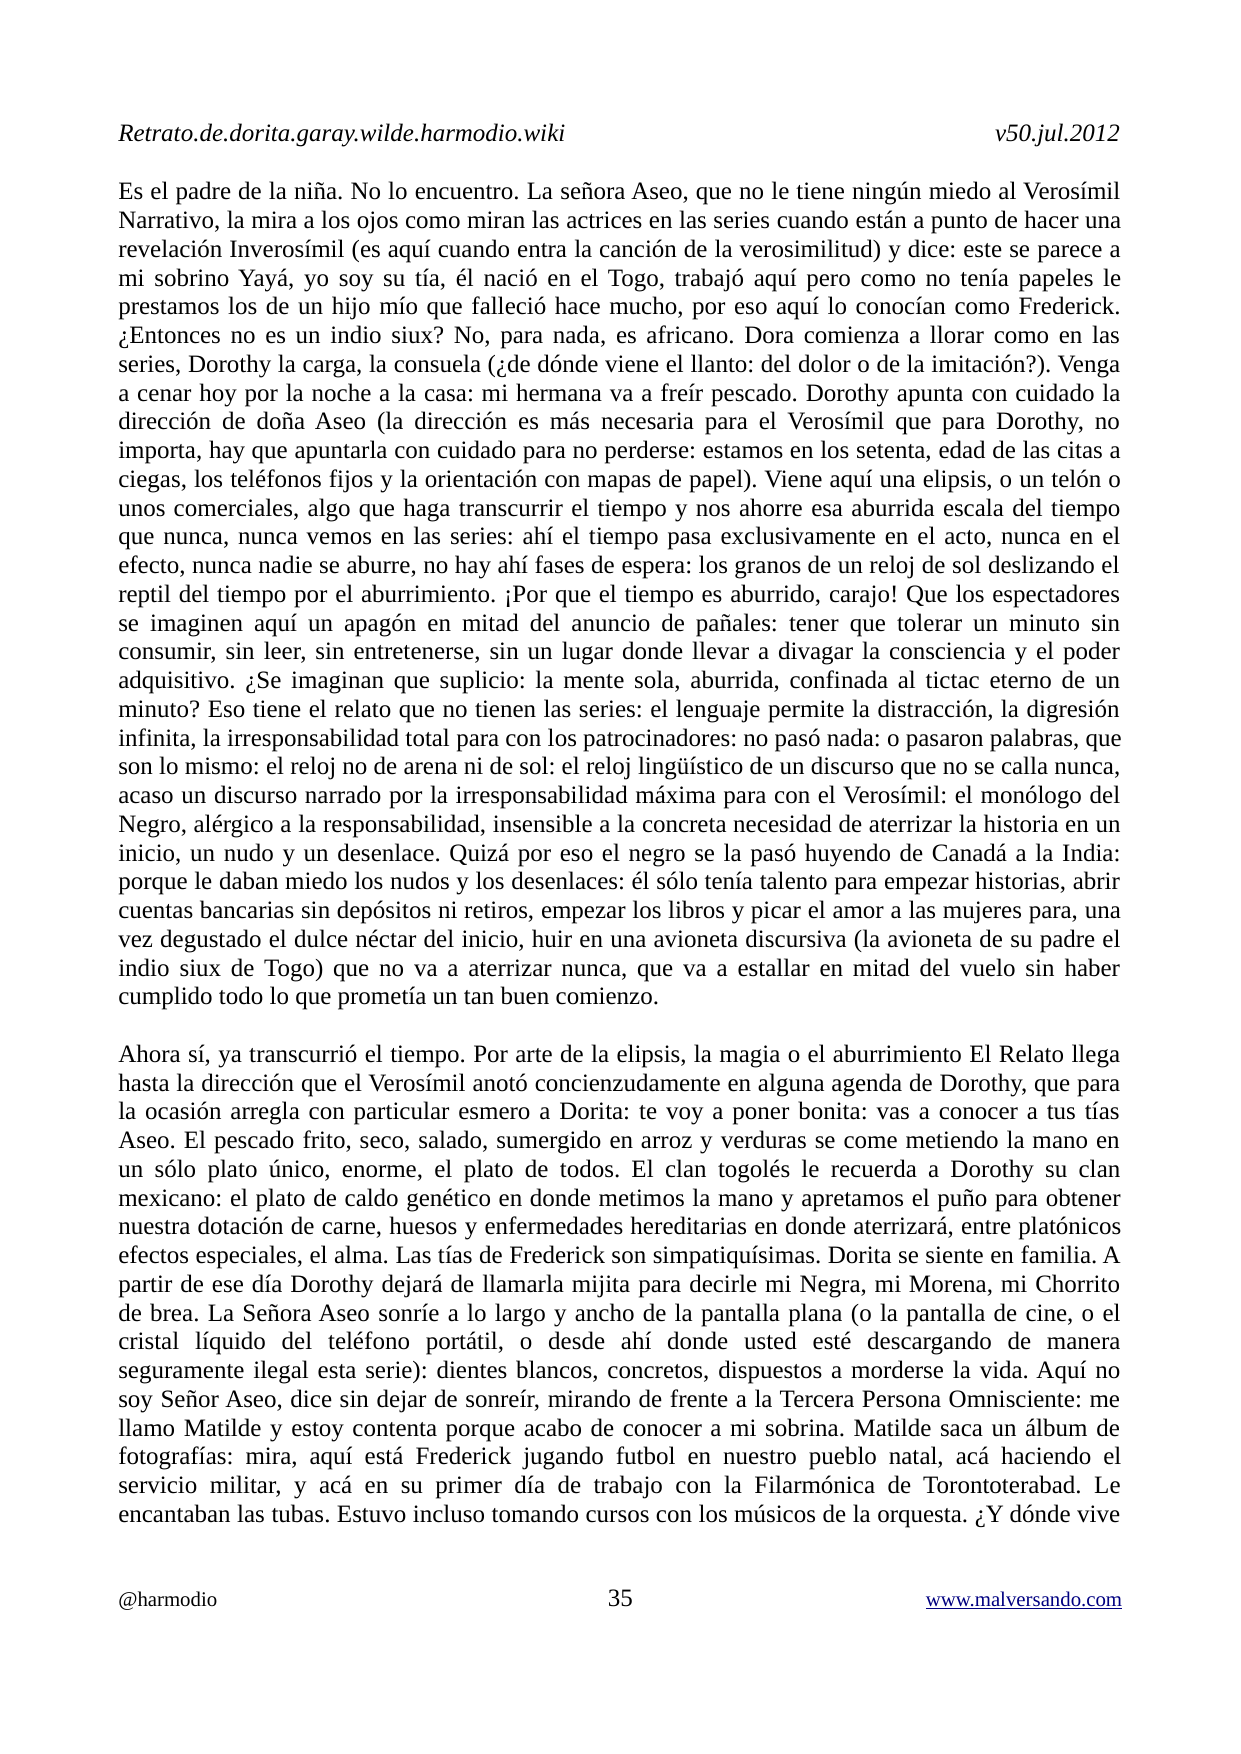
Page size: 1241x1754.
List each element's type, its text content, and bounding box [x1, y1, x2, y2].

text Ahora sí, ya transcurrió el tiempo. Por arte de la elipsis, la magia o el aburrimiento El Relato llega hasta la dirección que el Verosímil anotó concienzudamente en alguna agenda de Dorothy, que para la ocasión arregla con particular esmero a Dorita: te voy a poner bonita: vas a conocer a tus tías Aseo. El pescado frito, seco, salado, sumergido en arroz y verduras se come metiendo la mano en un sólo plato único, enorme, el plato de todos. El clan togolés le recuerda a Dorothy su clan mexicano: el plato de caldo genético en donde metimos la mano y apretamos el puño para obtener nuestra dotación de carne, huesos y enfermedades hereditarias en donde aterrizará, entre platónicos efectos especiales, el alma. Las tías de Frederick son simpatiquísimas. Dorita se siente en familia. A partir de ese día Dorothy dejará de llamarla mijita para decirle mi Negra, mi Morena, mi Chorrito de brea. La Señora Aseo sonríe a lo largo y ancho de la pantalla plana (o la pantalla de cine, o el cristal líquido del teléfono portátil, o desde ahí donde usted esté descargando de manera seguramente ilegal esta serie): dientes blancos, concretos, dispuestos a morderse la vida. Aquí no soy Señor Aseo, dice sin dejar de sonreír, mirando de frente a la Tercera Persona Omnisciente: me llamo Matilde y estoy contenta porque acabo de conocer a mi sobrina. Matilde saca un álbum de fotografías: mira, aquí está Frederick jugando futbol en nuestro pueblo natal, acá haciendo el servicio militar, y acá en su primer día de trabajo con la Filarmónica de Torontoterabad. Le encantaban las tubas. Estuvo incluso tomando cursos con los músicos de la orquesta. ¿Y dónde vive [118, 1039, 1122, 1528]
text Es el padre de la niña. No lo encuentro. La señora Aseo, que no le tiene ningún miedo al Verosímil Narrativo, la mira a los ojos como miran las actrices en las series cuando están a punto de hacer una revelación Inverosímil (es aquí cuando entra la canción de la verosimilitud) y dice: este se parece a mi sobrino Yayá, yo soy su tía, él nació en el Togo, trabajó aquí pero como no tenía papeles le prestamos los de un hijo mío que falleció hace mucho, por eso aquí lo conocían como Frederick. ¿Entonces no es un indio siux? No, para nada, es africano. Dora comienza a llorar como en las series, Dorothy la carga, la consuela (¿de dónde viene el llanto: del dolor o de la imitación?). Venga a cenar hoy por la noche a la casa: mi hermana va a freír pescado. Dorothy apunta con cuidado la dirección de doña Aseo (la dirección es más necesaria para el Verosímil que para Dorothy, no importa, hay que apuntarla con cuidado para no perderse: estamos en los setenta, edad de las citas a ciegas, los teléfonos fijos y la orientación con mapas de papel). Viene aquí una elipsis, o un telón o unos comerciales, algo que haga transcurrir el tiempo y nos ahorre esa aburrida escala del tiempo que nunca, nunca vemos en las series: ahí el tiempo pasa exclusivamente en el acto, nunca en el efecto, nunca nadie se aburre, no hay ahí fases de espera: los granos de un reloj de sol deslizando el reptil del tiempo por el aburrimiento. ¡Por que el tiempo es aburrido, carajo! Que los espectadores se imaginen aquí un apagón en mitad del anuncio de pañales: tener que tolerar un minuto sin consumir, sin leer, sin entretenerse, sin un lugar donde llevar a divagar la consciencia y el poder adquisitivo. ¿Se imaginan que suplicio: la mente sola, aburrida, confinada al tictac eterno de un minuto? Eso tiene el relato que no tienen las series: el lenguaje permite la distracción, la digresión infinita, la irresponsabilidad total para con los patrocinadores: no pasó nada: o pasaron palabras, que son lo mismo: el reloj no de arena ni de sol: el reloj lingüístico de un discurso que no se calla nunca, acaso un discurso narrado por la irresponsabilidad máxima para con el Verosímil: el monólogo del Negro, alérgico a la responsabilidad, insensible a la concreta necesidad de aterrizar la historia en un inicio, un nudo y un desenlace. Quizá por eso el negro se la pasó huyendo de Canadá a la India: porque le daban miedo los nudos y los desenlaces: él sólo tenía talento para empezar historias, abrir cuentas bancarias sin depósitos ni retiros, empezar los libros y picar el amor a las mujeres para, una vez degustado el dulce néctar del inicio, huir en una avioneta discursiva (la avioneta de su padre el indio siux de Togo) que no va a aterrizar nunca, que va a estallar en mitad del vuelo sin haber cumplido todo lo que prometía un tan buen comienzo. [118, 176, 1122, 1010]
